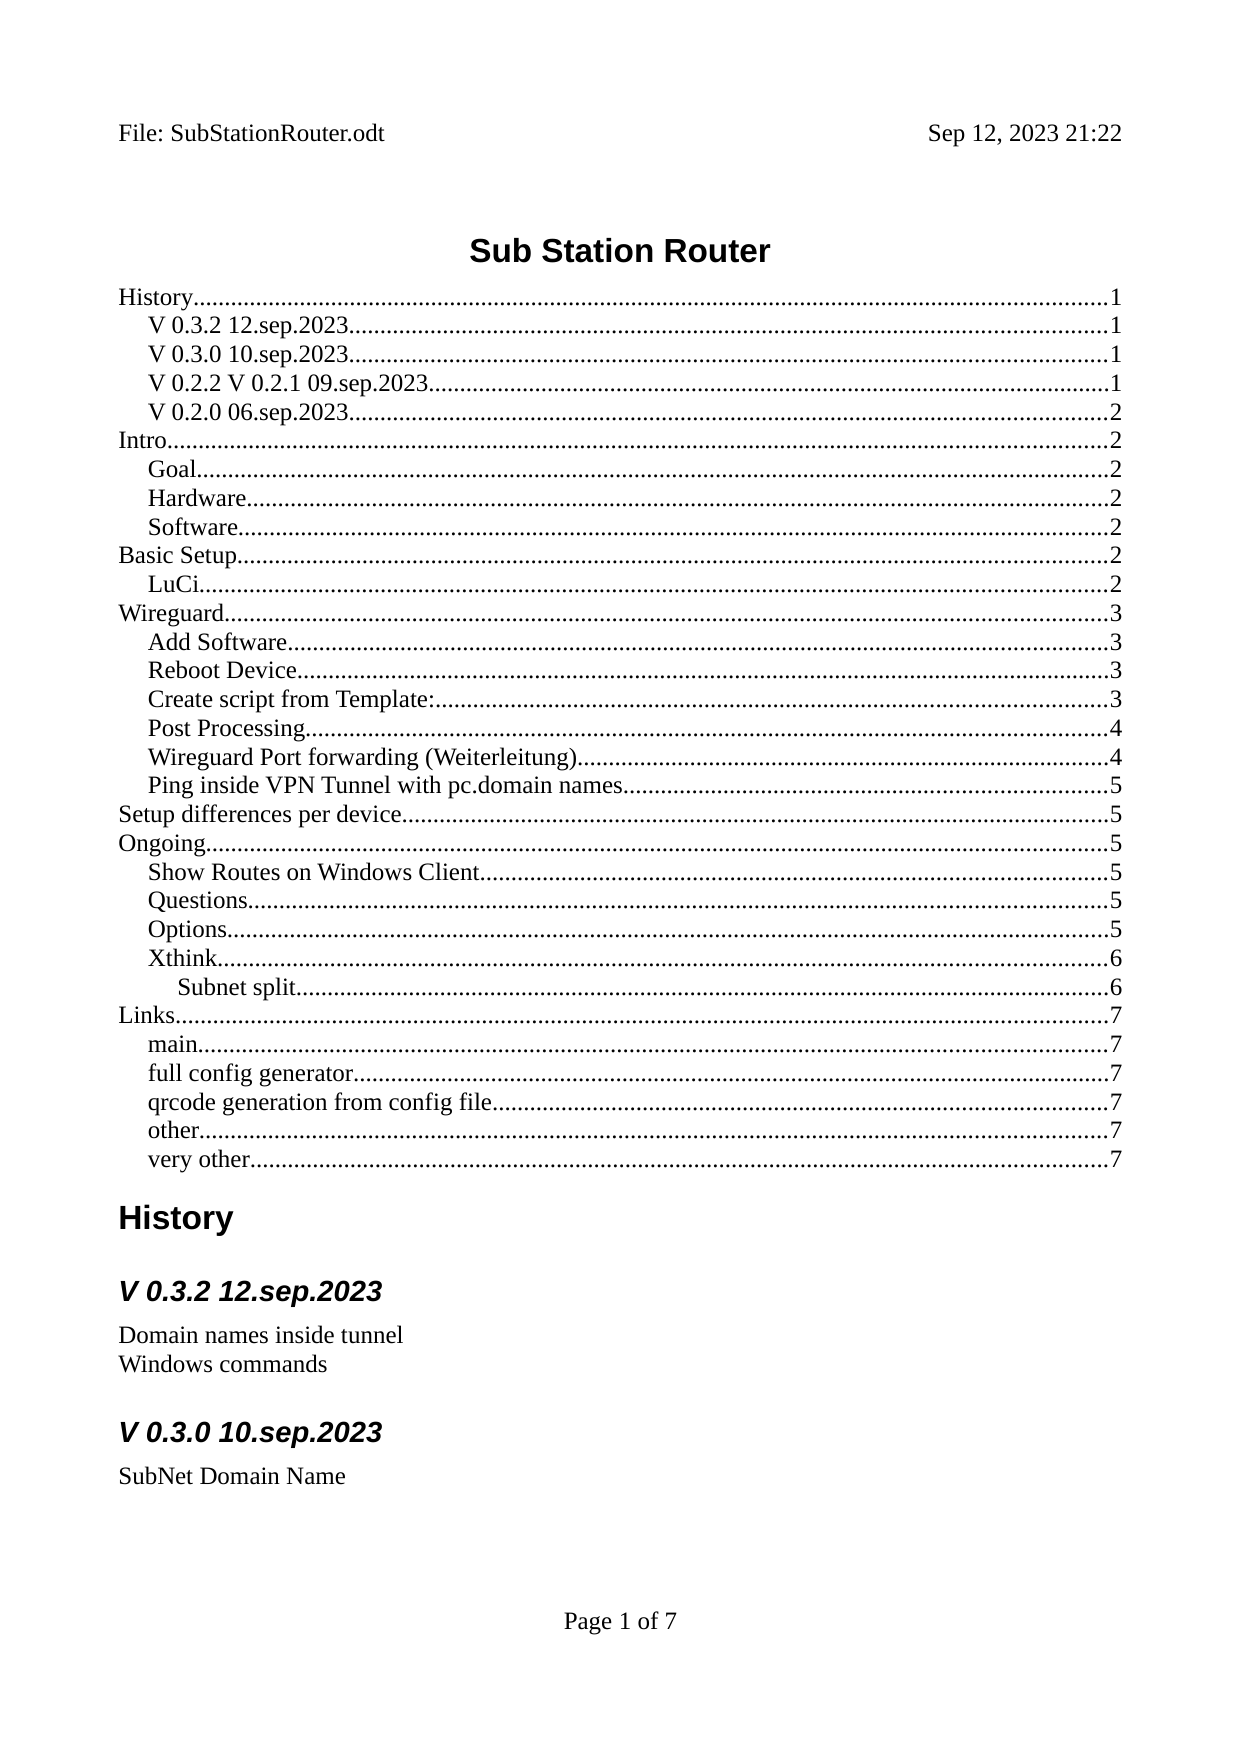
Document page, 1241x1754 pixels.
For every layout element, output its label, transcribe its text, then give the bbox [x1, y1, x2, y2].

text Questions 5 [148, 886, 1122, 914]
text Xthink 6 [148, 943, 1122, 972]
text very other 7 [148, 1144, 1122, 1173]
text Domain names inside tunnel Windows commands [118, 1320, 1122, 1378]
text other 7 [148, 1116, 1122, 1144]
text V 0.2.2 V 0.2.1 09.sep.2023 1 [148, 368, 1122, 397]
text V 0.3.0 10.sep.2023 1 [148, 339, 1122, 368]
text Show Routes on Windows Client 5 [148, 857, 1122, 886]
subtitle History [118, 1198, 1122, 1237]
text main 7 [148, 1029, 1122, 1058]
text full config generator 7 [148, 1058, 1122, 1087]
text Basic Setup 2 [118, 541, 1122, 569]
text SubNet Domain Name [118, 1461, 1122, 1490]
text V 0.3.2 12.sep.2023 1 [148, 311, 1122, 339]
text Setup differences per device 5 [118, 799, 1122, 828]
text Post Processing 4 [148, 713, 1122, 742]
text Ongoing 5 [118, 828, 1122, 857]
text Hardware 2 [148, 483, 1122, 512]
text Ping inside VPN Tunnel with pc.domain names 5 [148, 771, 1122, 799]
text Goal 2 [148, 454, 1122, 483]
text Wireguard Port forwarding (Weiterleitung) 4 [148, 742, 1122, 771]
text Wireguard 3 [118, 598, 1122, 627]
text Links 7 [118, 1001, 1122, 1029]
subtitle V 0.3.0 10.sep.2023 [118, 1415, 1122, 1449]
subtitle V 0.3.2 12.sep.2023 [118, 1274, 1122, 1308]
text Intro 2 [118, 426, 1122, 454]
text Software 2 [148, 512, 1122, 541]
text Add Software 3 [148, 627, 1122, 656]
subtitle Sub Station Router [118, 231, 1122, 269]
text Create script from Template: 3 [148, 684, 1122, 713]
text Options 5 [148, 914, 1122, 943]
text History 1 [118, 282, 1122, 311]
text V 0.2.0 06.sep.2023 2 [148, 397, 1122, 426]
text qrcode generation from config file 7 [148, 1087, 1122, 1116]
text LuCi 2 [148, 569, 1122, 598]
text Subnet split 6 [177, 972, 1122, 1001]
text Reboot Device 3 [148, 656, 1122, 684]
